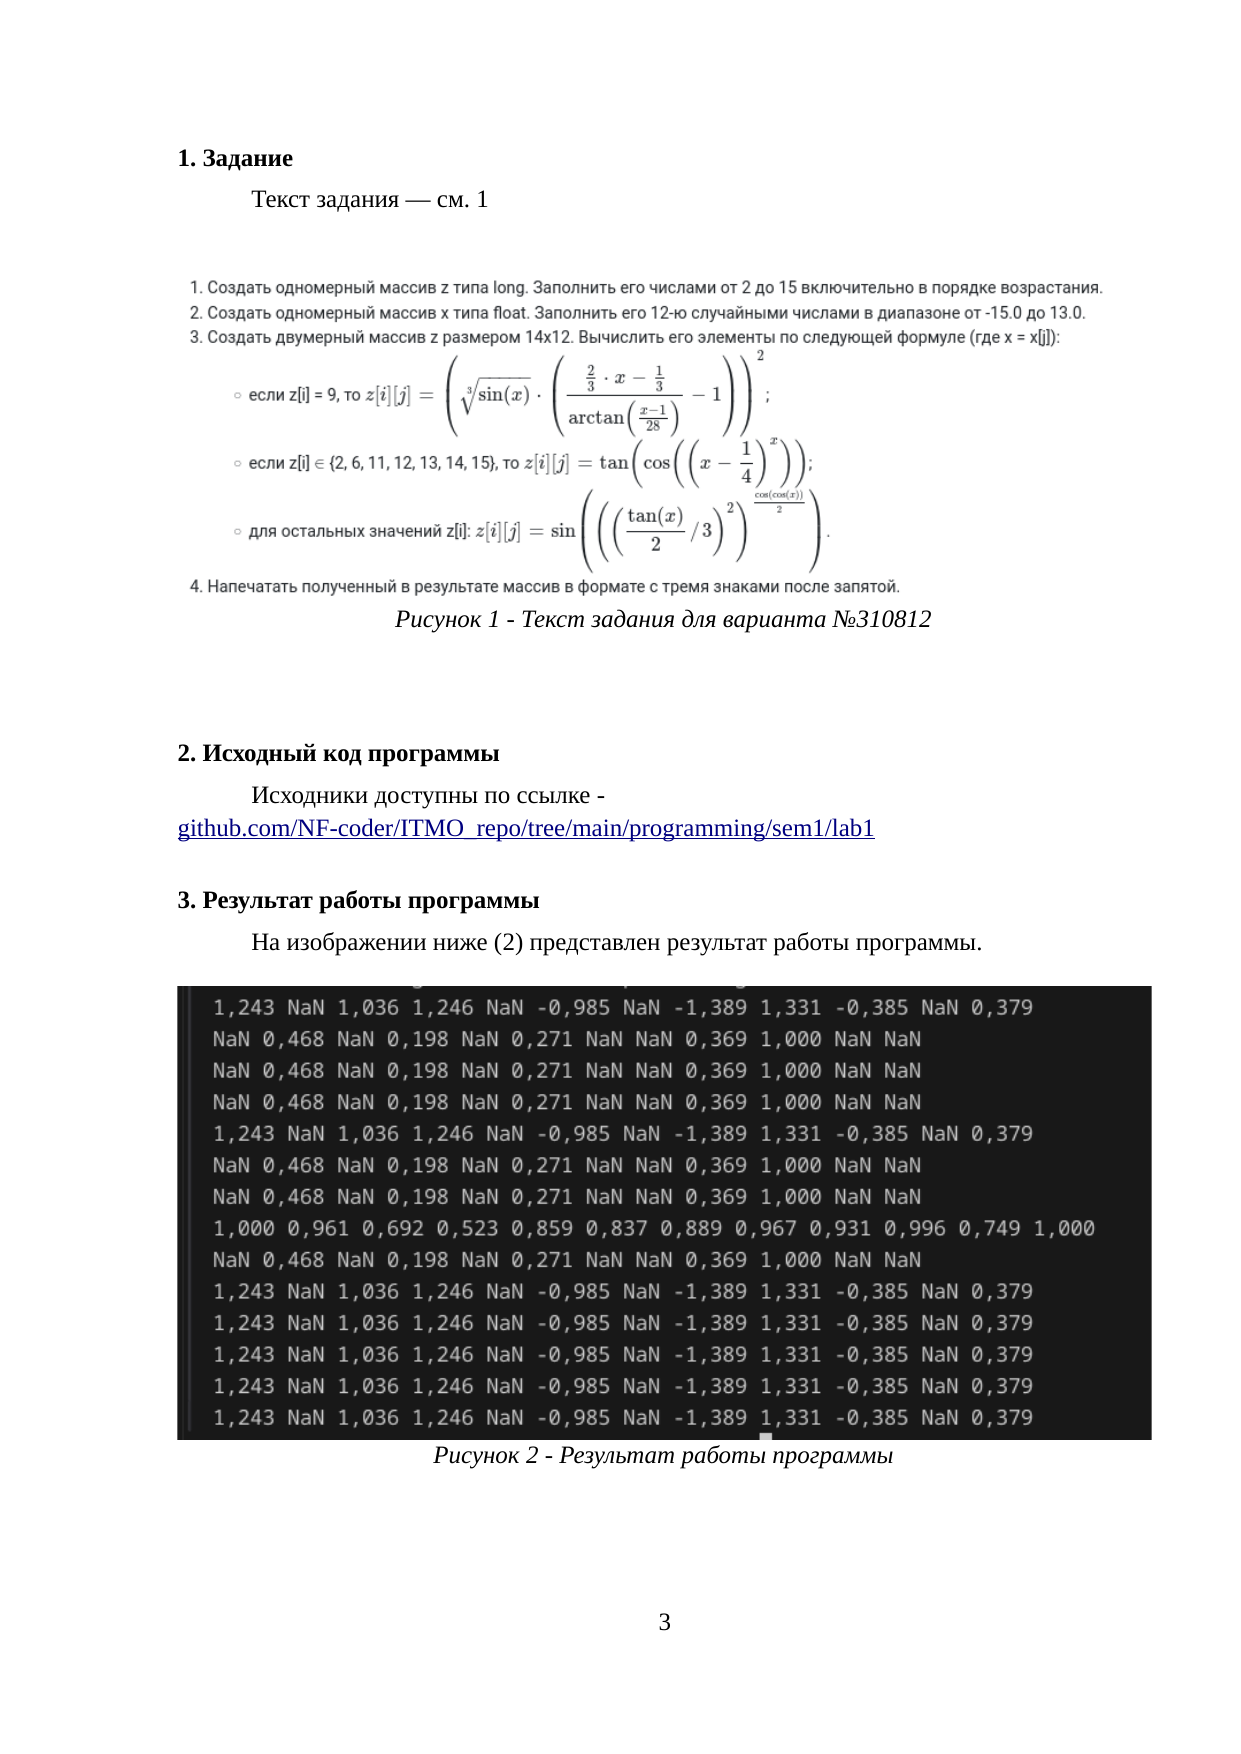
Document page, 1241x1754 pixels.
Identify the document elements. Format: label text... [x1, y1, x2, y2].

subtitle 1. Задание [177, 143, 1152, 172]
picture [177, 276, 1152, 605]
subtitle 2. Исходный код программы [177, 738, 1152, 767]
subtitle 3. Результат работы программы [177, 885, 1152, 914]
text Рисунок 1 - Текст задания для варианта №310812 [177, 605, 1152, 633]
picture [177, 986, 1152, 1440]
text На изображении ниже (Рисунок 2) представлен результат работы программы. [177, 927, 1152, 955]
text Текст задания — см. Рисунок 1 [177, 184, 1152, 213]
text Рисунок 2 - Результат работы программы [177, 1440, 1152, 1468]
text Исходники доступны по ссылке - github.com/NF-coder/ITMO_repo/tree/main/programming/sem1/lab1 [177, 780, 1152, 842]
